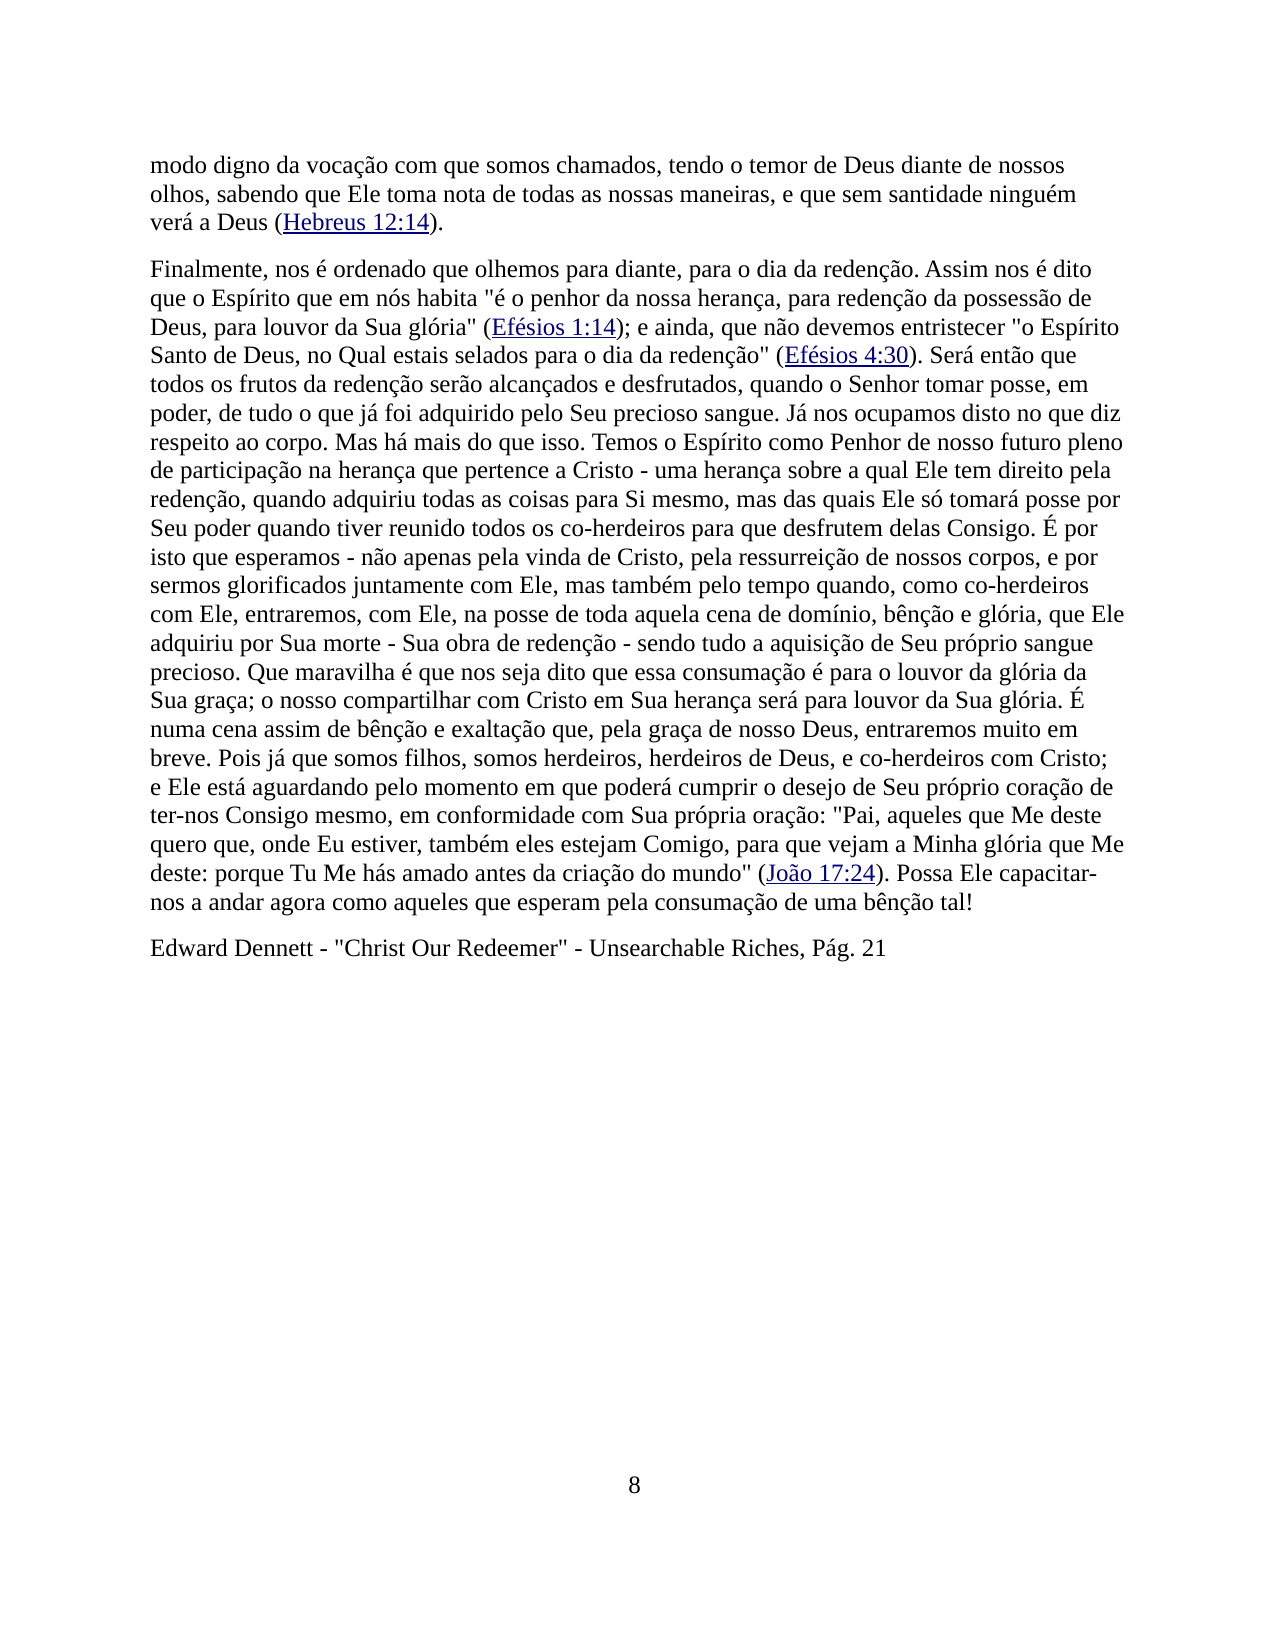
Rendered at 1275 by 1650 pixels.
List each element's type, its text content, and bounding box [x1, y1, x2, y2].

text Edward Dennett - "Christ Our Redeemer" - Unsearchable Riches, Pág. 21 [150, 933, 1125, 962]
text modo digno da vocação com que somos chamados, tendo o temor de Deus diante de nossos olhos, sabendo que Ele toma nota de todas as nossas maneiras, e que sem santidade ninguém verá a Deus (Hebreus 12:14). [150, 150, 1125, 236]
text Finalmente, nos é ordenado que olhemos para diante, para o dia da redenção. Assim nos é dito que o Espírito que em nós habita "é o penhor da nossa herança, para redenção da possessão de Deus, para louvor da Sua glória" (Efésios 1:14); e ainda, que não devemos entristecer "o Espírito Santo de Deus, no Qual estais selados para o dia da redenção" (Efésios 4:30). Será então que todos os frutos da redenção serão alcançados e desfrutados, quando o Senhor tomar posse, em poder, de tudo o que já foi adquirido pelo Seu precioso sangue. Já nos ocupamos disto no que diz respeito ao corpo. Mas há mais do que isso. Temos o Espírito como Penhor de nosso futuro pleno de participação na herança que pertence a Cristo - uma herança sobre a qual Ele tem direito pela redenção, quando adquiriu todas as coisas para Si mesmo, mas das quais Ele só tomará posse por Seu poder quando tiver reunido todos os co-herdeiros para que desfrutem delas Consigo. É por isto que esperamos - não apenas pela vinda de Cristo, pela ressurreição de nossos corpos, e por sermos glorificados juntamente com Ele, mas também pelo tempo quando, como co-herdeiros com Ele, entraremos, com Ele, na posse de toda aquela cena de domínio, bênção e glória, que Ele adquiriu por Sua morte - Sua obra de redenção - sendo tudo a aquisição de Seu próprio sangue precioso. Que maravilha é que nos seja dito que essa consumação é para o louvor da glória da Sua graça; o nosso compartilhar com Cristo em Sua herança será para louvor da Sua glória. É numa cena assim de bênção e exaltação que, pela graça de nosso Deus, entraremos muito em breve. Pois já que somos filhos, somos herdeiros, herdeiros de Deus, e co-herdeiros com Cristo; e Ele está aguardando pelo momento em que poderá cumprir o desejo de Seu próprio coração de ter-nos Consigo mesmo, em conformidade com Sua própria oração: "Pai, aqueles que Me deste quero que, onde Eu estiver, também eles estejam Comigo, para que vejam a Minha glória que Me deste: porque Tu Me hás amado antes da criação do mundo" (João 17:24). Possa Ele capacitar-nos a andar agora como aqueles que esperam pela consumação de uma bênção tal! [150, 254, 1125, 915]
